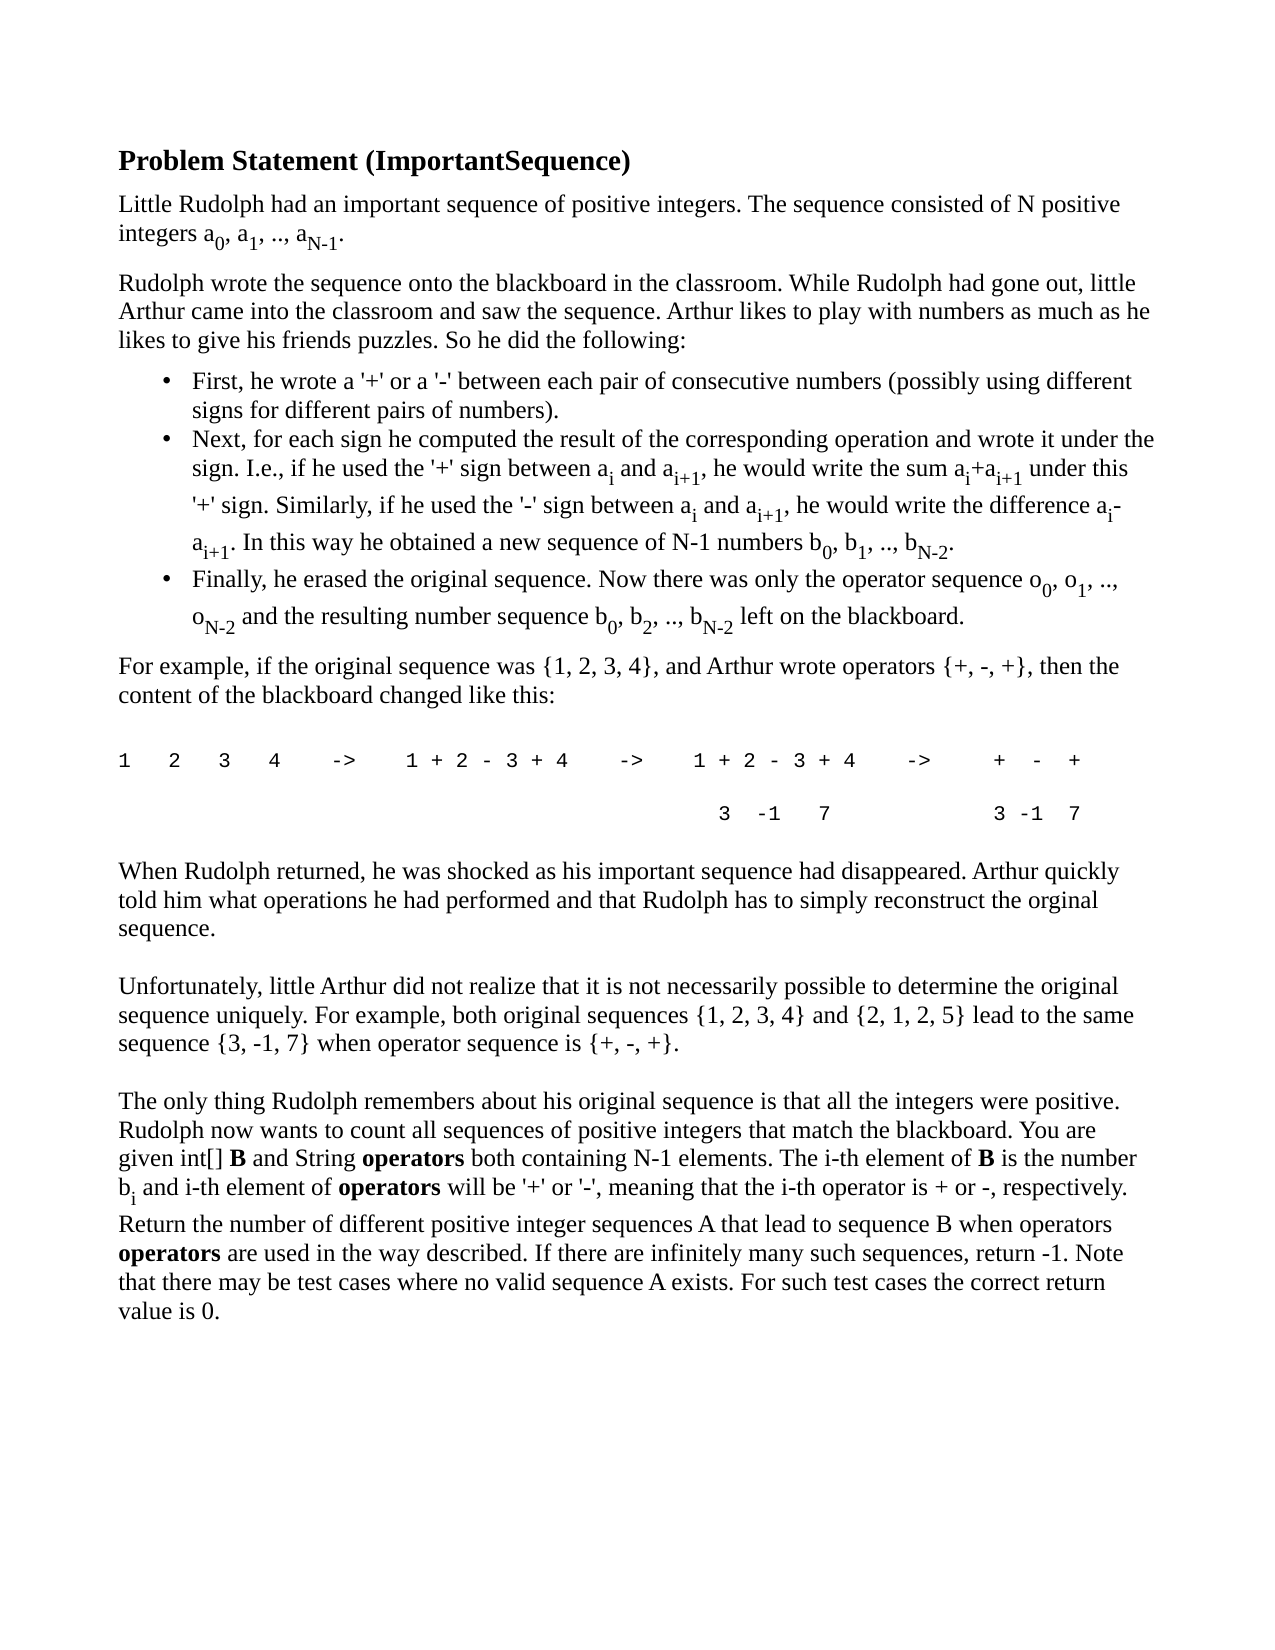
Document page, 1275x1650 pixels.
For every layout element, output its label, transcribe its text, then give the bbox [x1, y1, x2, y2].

list Next, for each sign he computed the result of the corresponding operation and wrote it under the sign. I.e., if he used the '+' sign between ai and ai+1, he would write the sum ai+ai+1 under this '+' sign. Similarly, if he used the '-' sign between ai and ai+1, he would write the difference ai-ai+1. In this way he obtained a new sequence of N-1 numbers b0, b1, .., bN-2. [162, 424, 1157, 564]
text 1 2 3 4 -> 1 + 2 - 3 + 4 -> 1 + 2 - 3 + 4 -> + - + [118, 750, 1157, 773]
text Rudolph wrote the sequence onto the blackboard in the classroom. While Rudolph had gone out, little Arthur came into the classroom and saw the sequence. Arthur likes to play with numbers as much as he likes to give his friends puzzles. So he did the following: [118, 268, 1157, 354]
list First, he wrote a '+' or a '-' between each pair of consecutive numbers (possibly using different signs for different pairs of numbers). [162, 366, 1157, 424]
text For example, if the original sequence was {1, 2, 3, 4}, and Arthur wrote operators {+, -, +}, then the content of the blackboard changed like this: [118, 651, 1157, 737]
text When Rudolph returned, he was shocked as his important sequence had disappeared. Arthur quickly told him what operations he had performed and that Rudolph has to simply reconstruct the orginal sequence. Unfortunately, little Arthur did not realize that it is not necessarily possible to determine the original sequence uniquely. For example, both original sequences {1, 2, 3, 4} and {2, 1, 2, 5} lead to the same sequence {3, -1, 7} when operator sequence is {+, -, +}. The only thing Rudolph remembers about his original sequence is that all the integers were positive. Rudolph now wants to count all sequences of positive integers that match the blackboard. You are given int[] B and String operators both containing N-1 elements. The i-th element of B is the number bi and i-th element of operators will be '+' or '-', meaning that the i-th operator is + or -, respectively. Return the number of different positive integer sequences A that lead to sequence B when operators operators are used in the way described. If there are infinitely many such sequences, return -1. Note that there may be test cases where no valid sequence A exists. For such test cases the correct return value is 0. [118, 856, 1157, 1324]
text 3 -1 7 3 -1 7 [118, 803, 1157, 827]
list Finally, he erased the original sequence. Now there was only the operator sequence o0, o1, .., oN-2 and the resulting number sequence b0, b2, .., bN-2 left on the blackboard. [162, 564, 1157, 638]
text Little Rudolph had an important sequence of positive integers. The sequence consisted of N positive integers a0, a1, .., aN-1. [118, 189, 1157, 255]
subtitle Problem Statement (ImportantSequence) [118, 143, 1157, 177]
